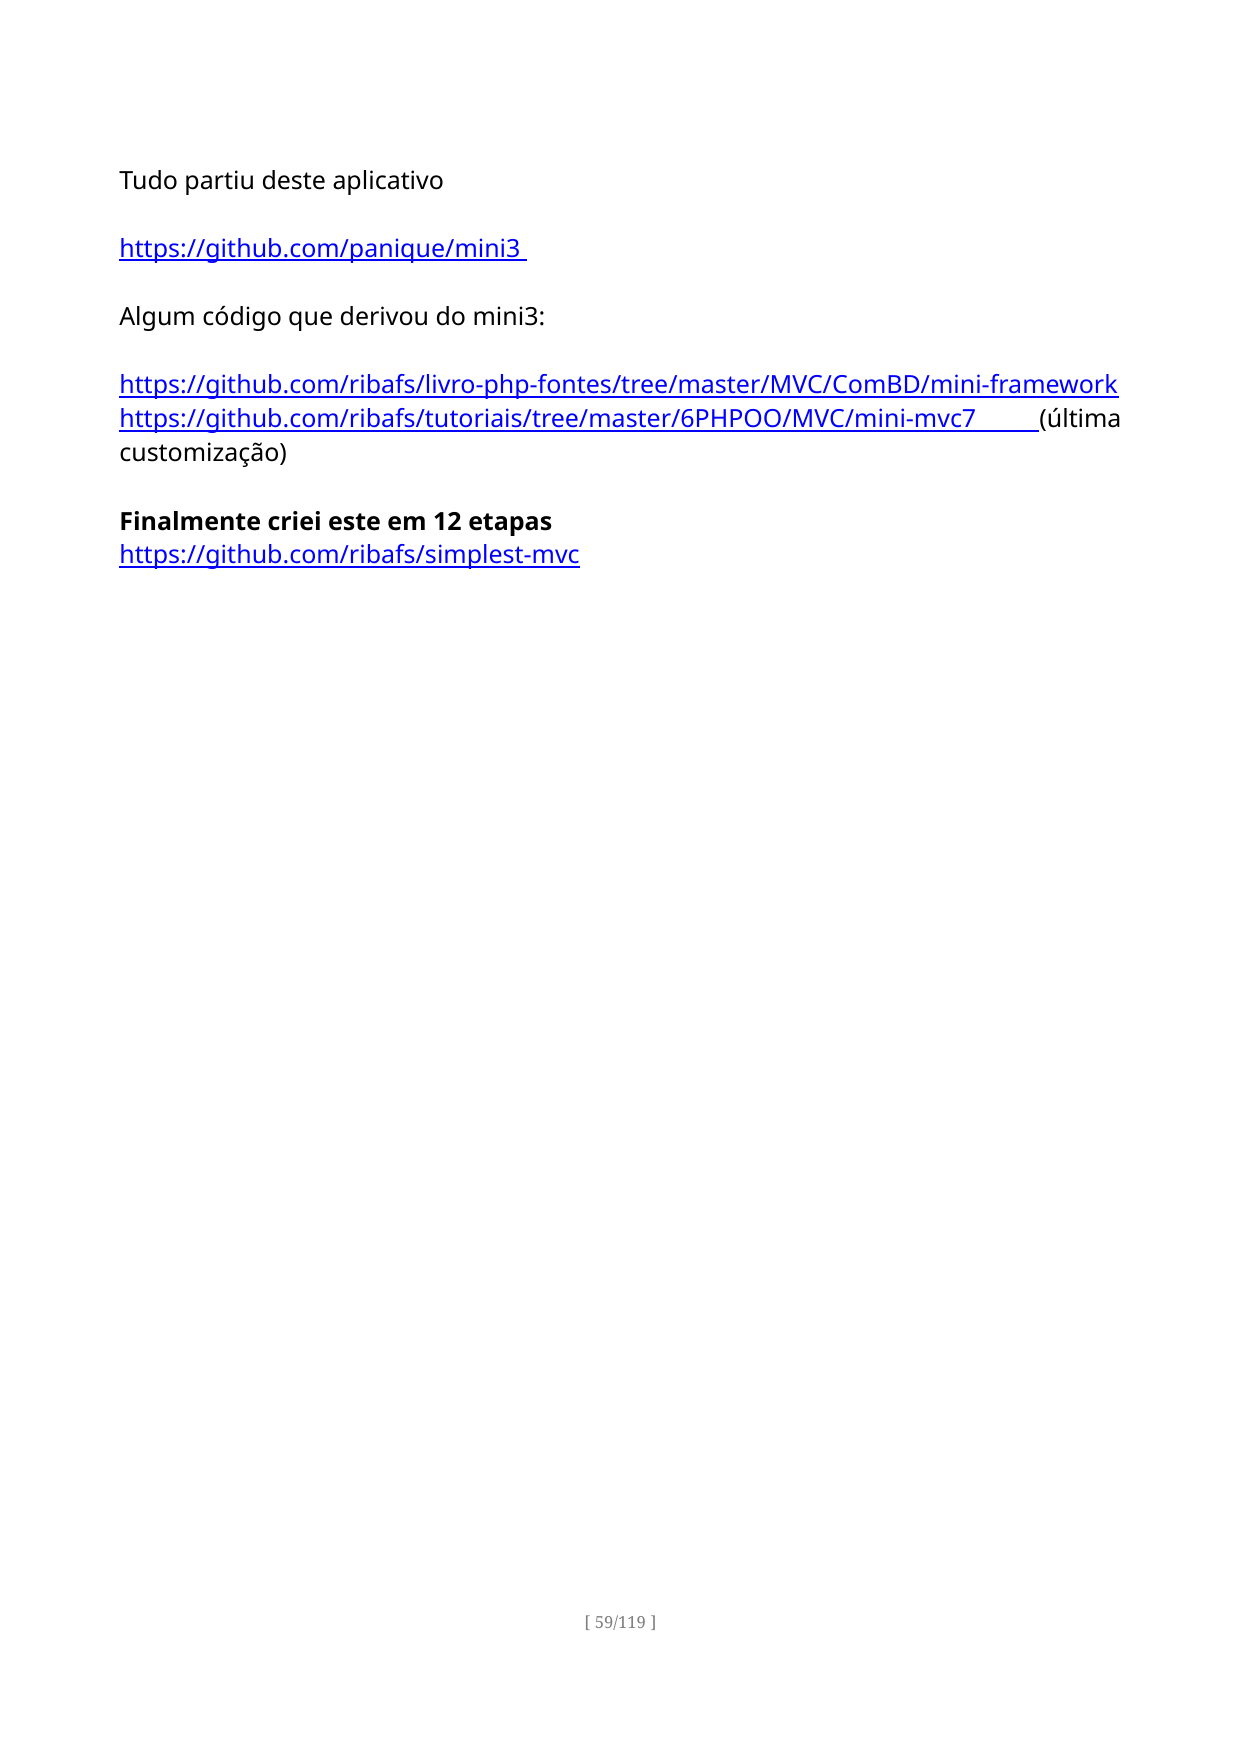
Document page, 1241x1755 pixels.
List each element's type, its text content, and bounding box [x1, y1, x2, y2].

text https://github.com/ribafs/simplest-mvc [113, 537, 1128, 571]
text https://github.com/ribafs/tutoriais/tree/master/6PHPOO/MVC/mini-mvc7 (última customização) [113, 401, 1128, 469]
text Algum código que derivou do mini3: [113, 299, 1128, 333]
text Finalmente criei este em 12 etapas [113, 503, 1128, 537]
text https://github.com/ribafs/livro-php-fontes/tree/master/MVC/ComBD/mini-framework [113, 367, 1128, 401]
text Tudo partiu deste aplicativo [113, 156, 1128, 197]
text https://github.com/panique/mini3 [113, 231, 1128, 265]
